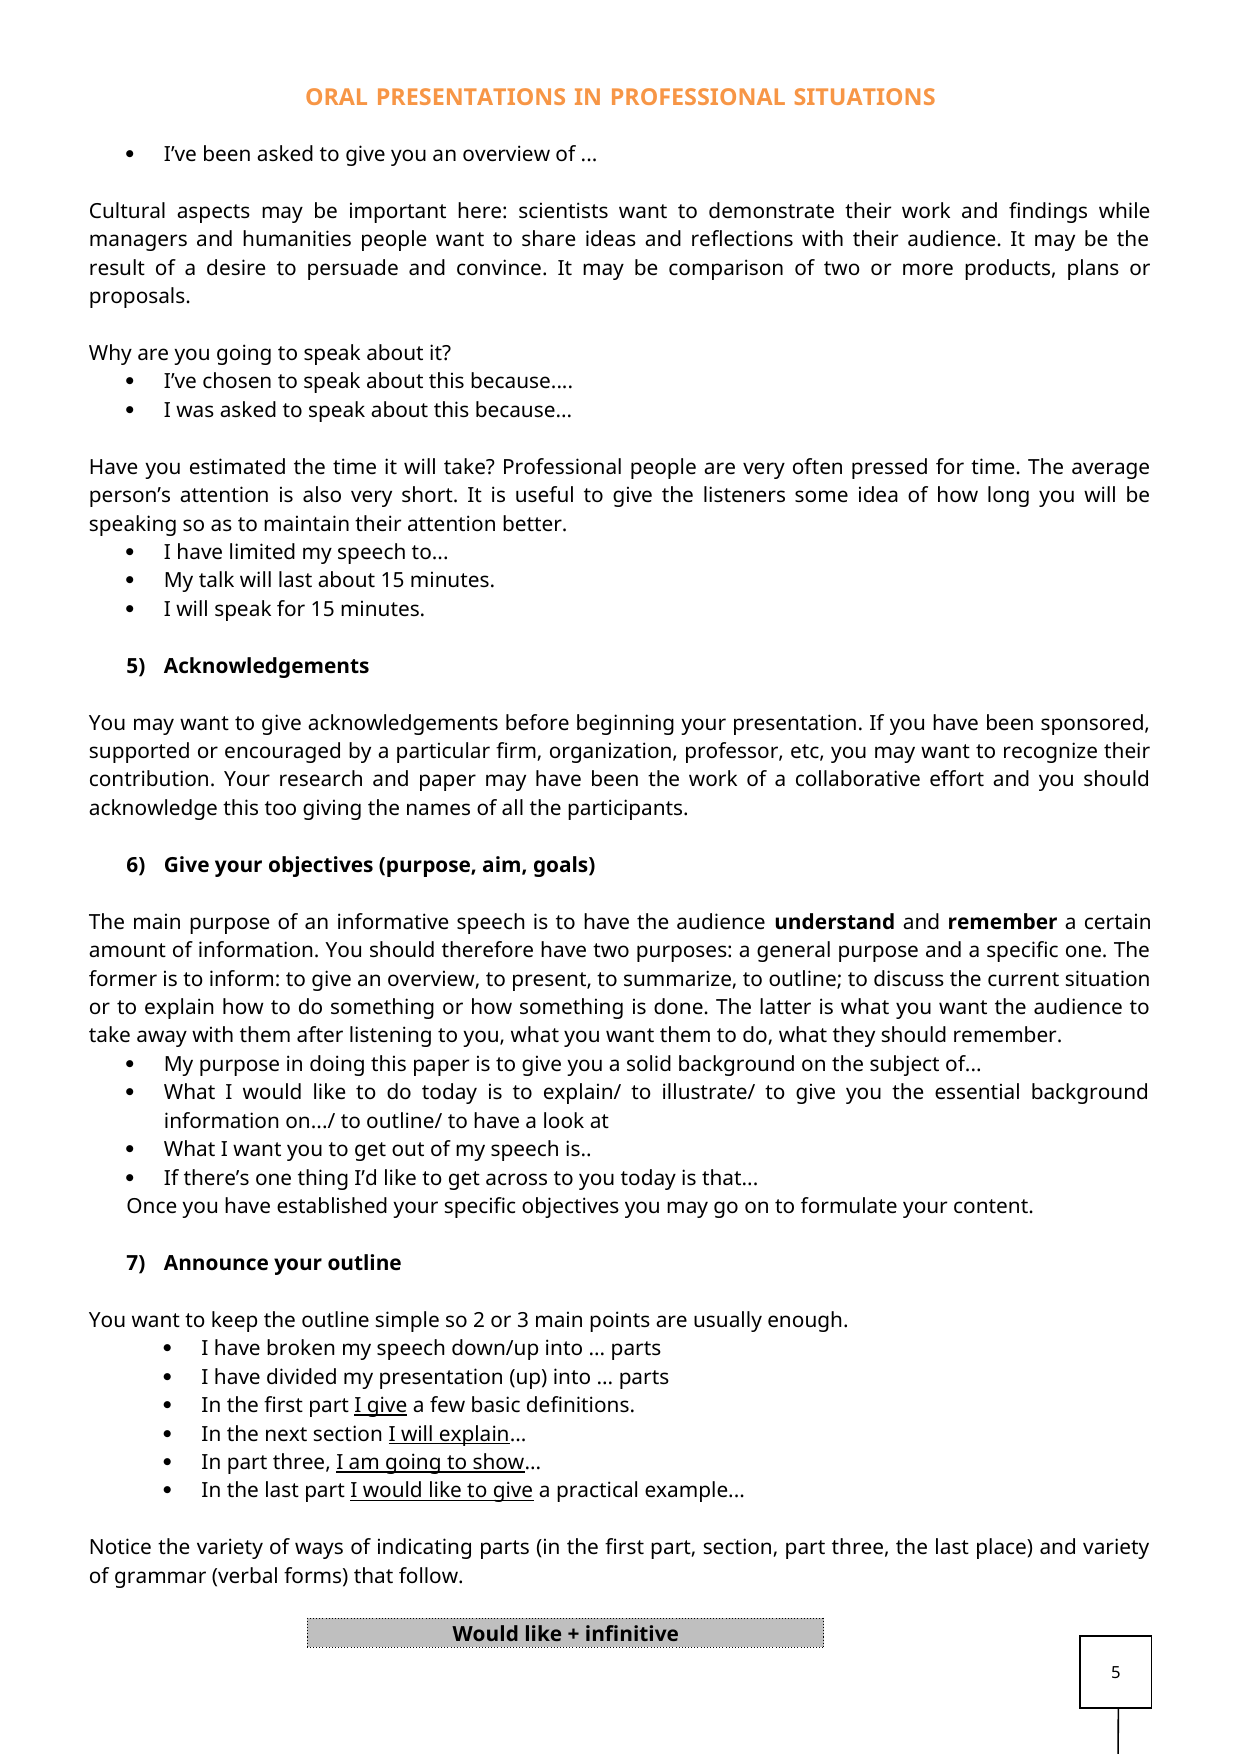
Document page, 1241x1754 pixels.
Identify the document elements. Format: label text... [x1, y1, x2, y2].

list I will speak for 15 minutes. [126, 594, 1152, 622]
text Have you estimated the time it will take? Professional people are very often pressed for time. The average person’s attention is also very short. It is useful to give the listeners some idea of how long you will be speaking so as to maintain their attention better. [89, 452, 1152, 537]
list I’ve been asked to give you an overview of ... [126, 139, 1152, 167]
list Announce your outline [126, 1248, 1152, 1276]
list In part three, I am going to show... [164, 1447, 1152, 1476]
text Once you have established your specific objectives you may go on to formulate your content. [126, 1191, 1152, 1219]
text You want to keep the outline simple so 2 or 3 main points are usually enough. [89, 1305, 1152, 1333]
list In the next section I will explain... [164, 1419, 1152, 1447]
table_header Would like + infinitive [307, 1618, 824, 1647]
list In the first part I give a few basic definitions. [164, 1390, 1152, 1419]
text Notice the variety of ways of indicating parts (in the first part, section, part three, the last place) and variety of grammar (verbal forms) that follow. [89, 1532, 1152, 1589]
list Acknowledgements [126, 651, 1152, 679]
list I have divided my presentation (up) into ... parts [164, 1362, 1152, 1390]
list Give your objectives (purpose, aim, goals) [126, 850, 1152, 878]
list What I would like to do today is to explain/ to illustrate/ to give you the essential background information on.../ to outline/ to have a look at [126, 1077, 1152, 1134]
text Why are you going to speak about it? [89, 338, 1152, 366]
list I’ve chosen to speak about this because.... [126, 366, 1152, 395]
list I have limited my speech to... [126, 537, 1152, 566]
text You may want to give acknowledgements before beginning your presentation. If you have been sponsored, supported or encouraged by a particular firm, organization, professor, etc, you may want to recognize their contribution. Your research and paper may have been the work of a collaborative effort and you should acknowledge this too giving the names of all the participants. [89, 708, 1152, 821]
list I was asked to speak about this because... [126, 395, 1152, 423]
list My purpose in doing this paper is to give you a solid background on the subject of... [126, 1049, 1152, 1077]
list If there’s one thing I’d like to get across to you today is that... [126, 1163, 1152, 1191]
text Cultural aspects may be important here: scientists want to demonstrate their work and findings while managers and humanities people want to share ideas and reflections with their audience. It may be the result of a desire to persuade and convince. It may be comparison of two or more products, plans or proposals. [89, 196, 1152, 309]
list My talk will last about 15 minutes. [126, 566, 1152, 594]
list In the last part I would like to give a practical example... [164, 1476, 1152, 1504]
list What I want you to get out of my speech is.. [126, 1134, 1152, 1163]
text The main purpose of an informative speech is to have the audience understand and remember a certain amount of information. You should therefore have two purposes: a general purpose and a specific one. The former is to inform: to give an overview, to present, to summarize, to outline; to discuss the current situation or to explain how to do something or how something is done. The latter is what you want the audience to take away with them after listening to you, what you want them to do, what they should remember. [89, 907, 1152, 1049]
list I have broken my speech down/up into ... parts [164, 1333, 1152, 1362]
